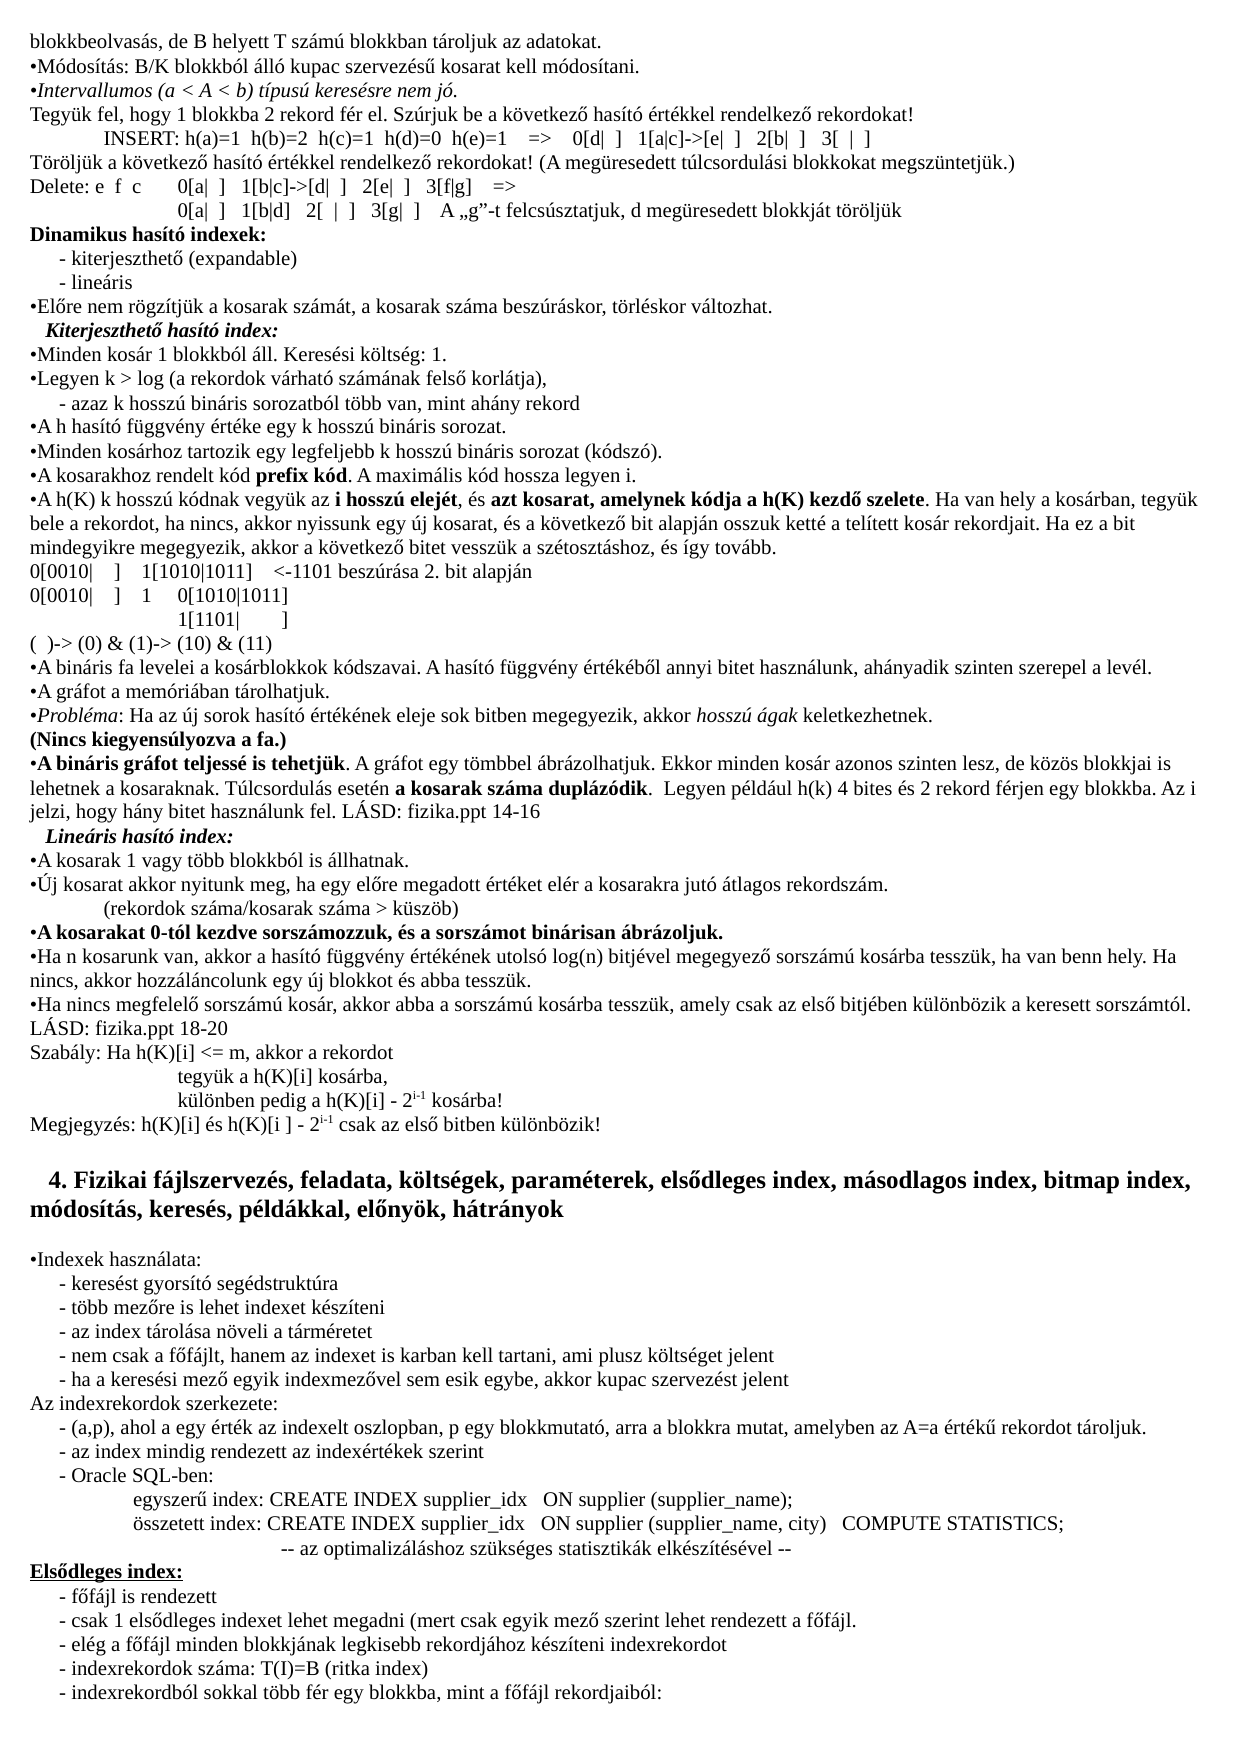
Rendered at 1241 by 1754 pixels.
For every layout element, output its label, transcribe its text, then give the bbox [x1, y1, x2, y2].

text •Indexek használata: - keresést gyorsító segédstruktúra - több mezőre is lehet indexet készíteni - az index tárolása növeli a tárméretet - nem csak a főfájlt, hanem az indexet is karban kell tartani, ami plusz költséget jelent - ha a keresési mező egyik indexmezővel sem esik egybe, akkor kupac szervezést jelent [29, 1247, 1211, 1391]
text •Előre nem rögzítjük a kosarak számát, a kosarak száma beszúráskor, törléskor változhat. [29, 294, 1211, 318]
text •Intervallumos (a < A < b) típusú keresésre nem jó. [29, 78, 1211, 102]
text 0[0010| ] 1[1010|1011] <-1101 beszúrása 2. bit alapján 0[0010| ] 1 0[1010|1011] 1[1101| ] [29, 559, 1211, 631]
text ( )-> (0) & (1)-> (10) & (11) [29, 631, 1211, 655]
text •A h hasító függvény értéke egy k hosszú bináris sorozat. •Minden kosárhoz tartozik egy legfeljebb k hosszú bináris sorozat (kódszó). •A kosarakhoz rendelt kód prefix kód. A maximális kód hossza legyen i. •A h(K) k hosszú kódnak vegyük az i hosszú elejét, és azt kosarat, amelynek kódja a h(K) kezdő szelete. Ha van hely a kosárban, tegyük bele a rekordot, ha nincs, akkor nyissunk egy új kosarat, és a következő bit alapján osszuk ketté a telített kosár rekordjait. Ha ez a bit mindegyikre megegyezik, akkor a következő bitet vesszük a szétosztáshoz, és így tovább. [29, 414, 1211, 559]
text blokkbeolvasás, de B helyett T számú blokkban tároljuk az adatokat. [29, 29, 1211, 53]
text Dinamikus hasító indexek: - kiterjeszthető (expandable) - lineáris [29, 222, 1211, 294]
text •Módosítás: B/K blokkból álló kupac szervezésű kosarat kell módosítani. [29, 53, 1211, 78]
text Elsődleges index: - főfájl is rendezett - csak 1 elsődleges indexet lehet megadni (mert csak egyik mező szerint lehet rendezett a főfájl. - elég a főfájl minden blokkjának legkisebb rekordjához készíteni indexrekordot - indexrekordok száma: T(I)=B (ritka index) - indexrekordból sokkal több fér egy blokkba, mint a főfájl rekordjaiból: [29, 1559, 1211, 1704]
text Lineáris hasító index: [29, 823, 1211, 848]
text Tegyük fel, hogy 1 blokkba 2 rekord fér el. Szúrjuk be a következő hasító értékkel rendelkező rekordokat! INSERT: h(a)=1 h(b)=2 h(c)=1 h(d)=0 h(e)=1 => 0[d| ] 1[a|c]->[e| ] 2[b| ] 3[ | ] [29, 102, 1211, 150]
text •Legyen k > log (a rekordok várható számának felső korlátja), - azaz k hosszú bináris sorozatból több van, mint ahány rekord [29, 366, 1211, 414]
text 4. Fizikai fájlszervezés, feladata, költségek, paraméterek, elsődleges index, másodlagos index, bitmap index, módosítás, keresés, példákkal, előnyök, hátrányok [29, 1165, 1211, 1223]
text •A bináris fa levelei a kosárblokkok kódszavai. A hasító függvény értékéből annyi bitet használunk, ahányadik szinten szerepel a levél. •A gráfot a memóriában tárolhatjuk. •Probléma: Ha az új sorok hasító értékének eleje sok bitben megegyezik, akkor hosszú ágak keletkezhetnek. (Nincs kiegyensúlyozva a fa.) [29, 655, 1211, 751]
text Töröljük a következő hasító értékkel rendelkező rekordokat! (A megüresedett túlcsordulási blokkokat megszüntetjük.) Delete: e f c 0[a| ] 1[b|c]->[d| ] 2[e| ] 3[f|g] => 0[a| ] 1[b|d] 2[ | ] 3[g| ] A „g”-t felcsúsztatjuk, d megüresedett blokkját töröljük [29, 150, 1211, 222]
text Az indexrekordok szerkezete: - (a,p), ahol a egy érték az indexelt oszlopban, p egy blokkmutató, arra a blokkra mutat, amelyben az A=a értékű rekordot tároljuk. - az index mindig rendezett az indexértékek szerint - Oracle SQL-ben: egyszerű index: CREATE INDEX supplier_idx ON supplier (supplier_name); összetett index: CREATE INDEX supplier_idx ON supplier (supplier_name, city) COMPUTE STATISTICS; -- az optimalizáláshoz szükséges statisztikák elkészítésével -- [29, 1391, 1211, 1559]
text •A kosarak 1 vagy több blokkból is állhatnak. •Új kosarat akkor nyitunk meg, ha egy előre megadott értéket elér a kosarakra jutó átlagos rekordszám. (rekordok száma/kosarak száma > küszöb) •A kosarakat 0-tól kezdve sorszámozzuk, és a sorszámot binárisan ábrázoljuk. •Ha n kosarunk van, akkor a hasító függvény értékének utolsó log(n) bitjével megegyező sorszámú kosárba tesszük, ha van benn hely. Ha nincs, akkor hozzáláncolunk egy új blokkot és abba tesszük. •Ha nincs megfelelő sorszámú kosár, akkor abba a sorszámú kosárba tesszük, amely csak az első bitjében különbözik a keresett sorszámtól. [29, 848, 1211, 1016]
text LÁSD: fizika.ppt 18-20 Szabály: Ha h(K)[i] <= m, akkor a rekordot tegyük a h(K)[i] kosárba, különben pedig a h(K)[i] - 2i-1 kosárba! Megjegyzés: h(K)[i] és h(K)[i ] - 2i-1 csak az első bitben különbözik! [29, 1016, 1211, 1136]
text •Minden kosár 1 blokkból áll. Keresési költség: 1. [29, 342, 1211, 366]
text •A bináris gráfot teljessé is tehetjük. A gráfot egy tömbbel ábrázolhatjuk. Ekkor minden kosár azonos szinten lesz, de közös blokkjai is lehetnek a kosaraknak. Túlcsordulás esetén a kosarak száma duplázódik. Legyen például h(k) 4 bites és 2 rekord férjen egy blokkba. Az i jelzi, hogy hány bitet használunk fel. LÁSD: fizika.ppt 14-16 [29, 751, 1211, 823]
text Kiterjeszthető hasító index: [29, 318, 1211, 342]
